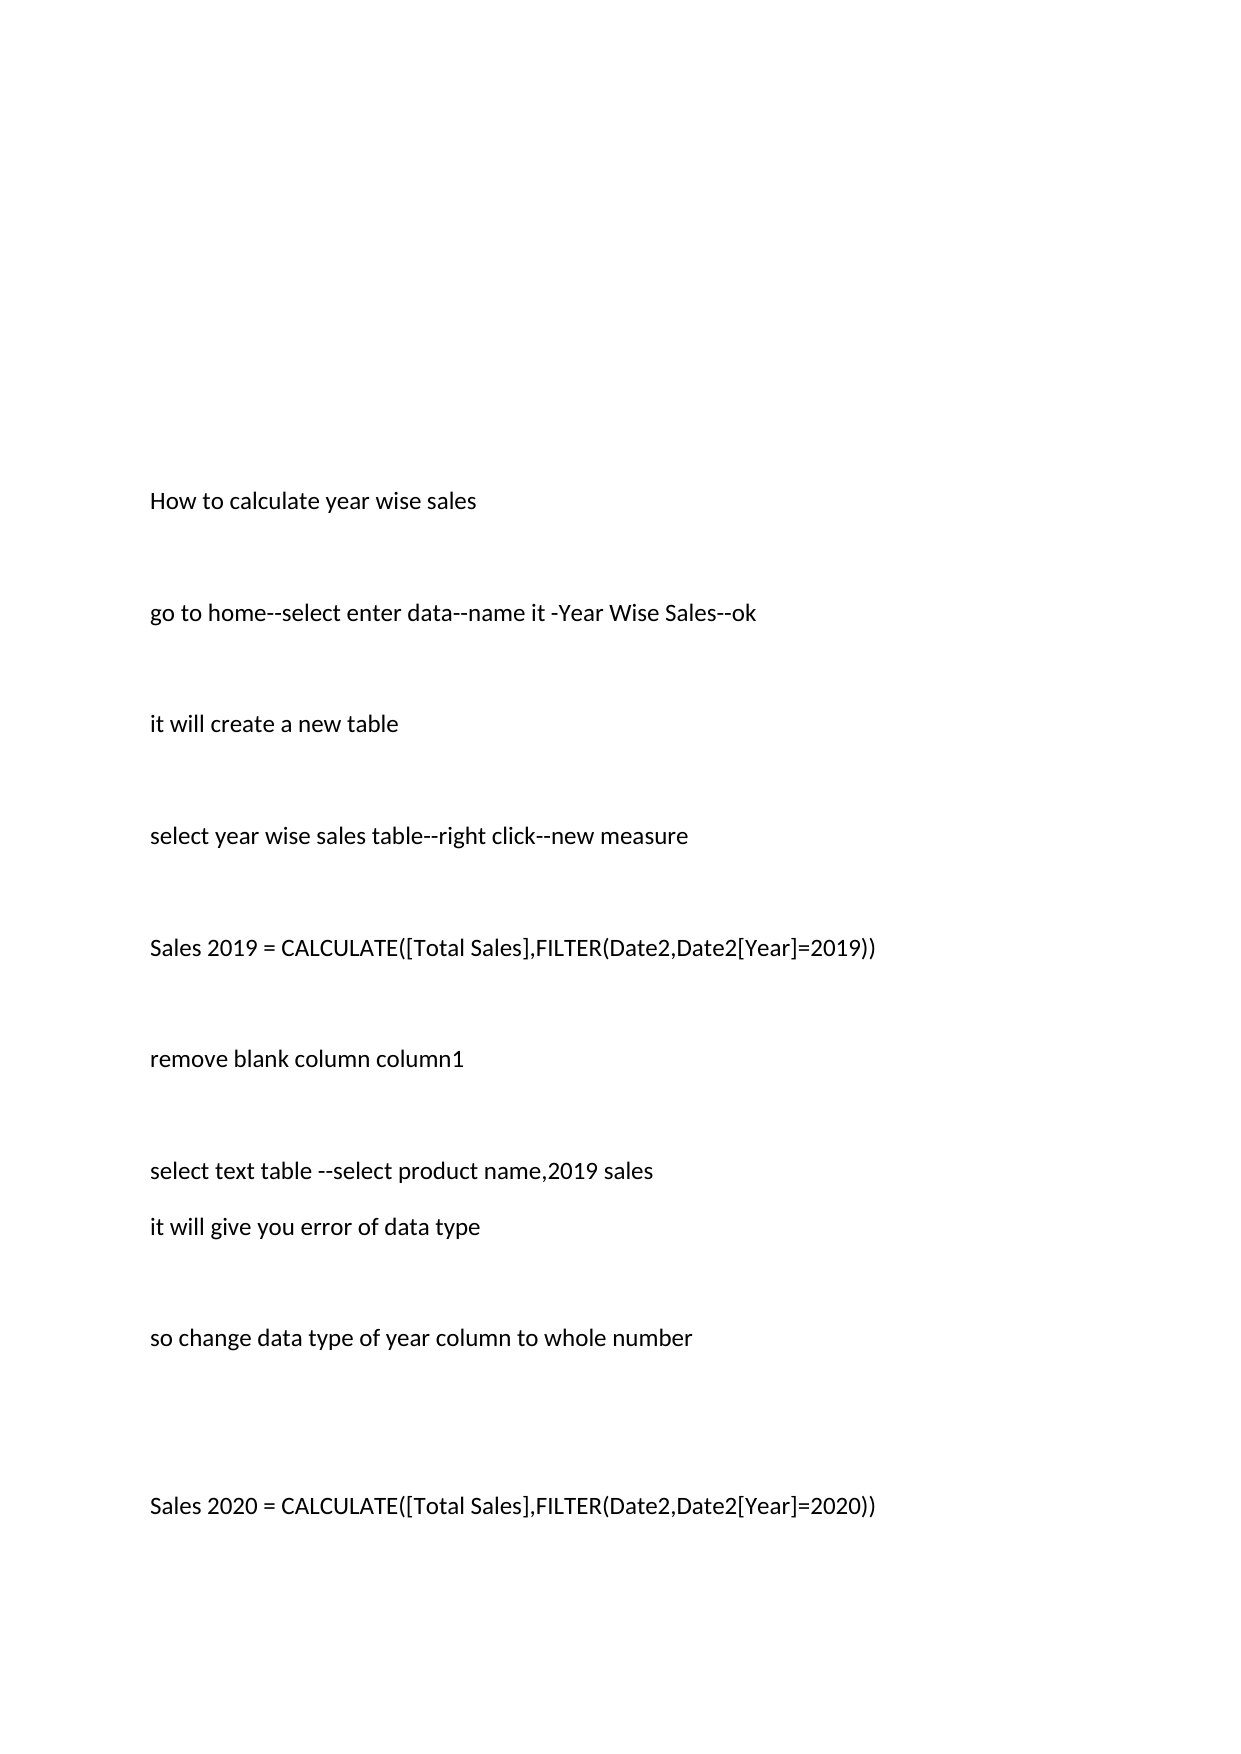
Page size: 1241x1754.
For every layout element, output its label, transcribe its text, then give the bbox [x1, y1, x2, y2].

text it will create a new table [150, 708, 1090, 739]
text so change data type of year column to whole number [150, 1322, 1090, 1353]
text it will give you error of data type [150, 1211, 1090, 1241]
text How to calculate year wise sales [150, 485, 1090, 516]
text go to home--select enter data--name it -Year Wise Sales--ok [150, 597, 1090, 627]
text Sales 2020 = CALCULATE([Total Sales],FILTER(Date2,Date2[Year]=2020)) [150, 1490, 1090, 1521]
text select text table --select product name,2019 sales [150, 1155, 1090, 1186]
text remove blank column column1 [150, 1043, 1090, 1074]
text Sales 2019 = CALCULATE([Total Sales],FILTER(Date2,Date2[Year]=2019)) [150, 932, 1090, 962]
text select year wise sales table--right click--new measure [150, 820, 1090, 851]
